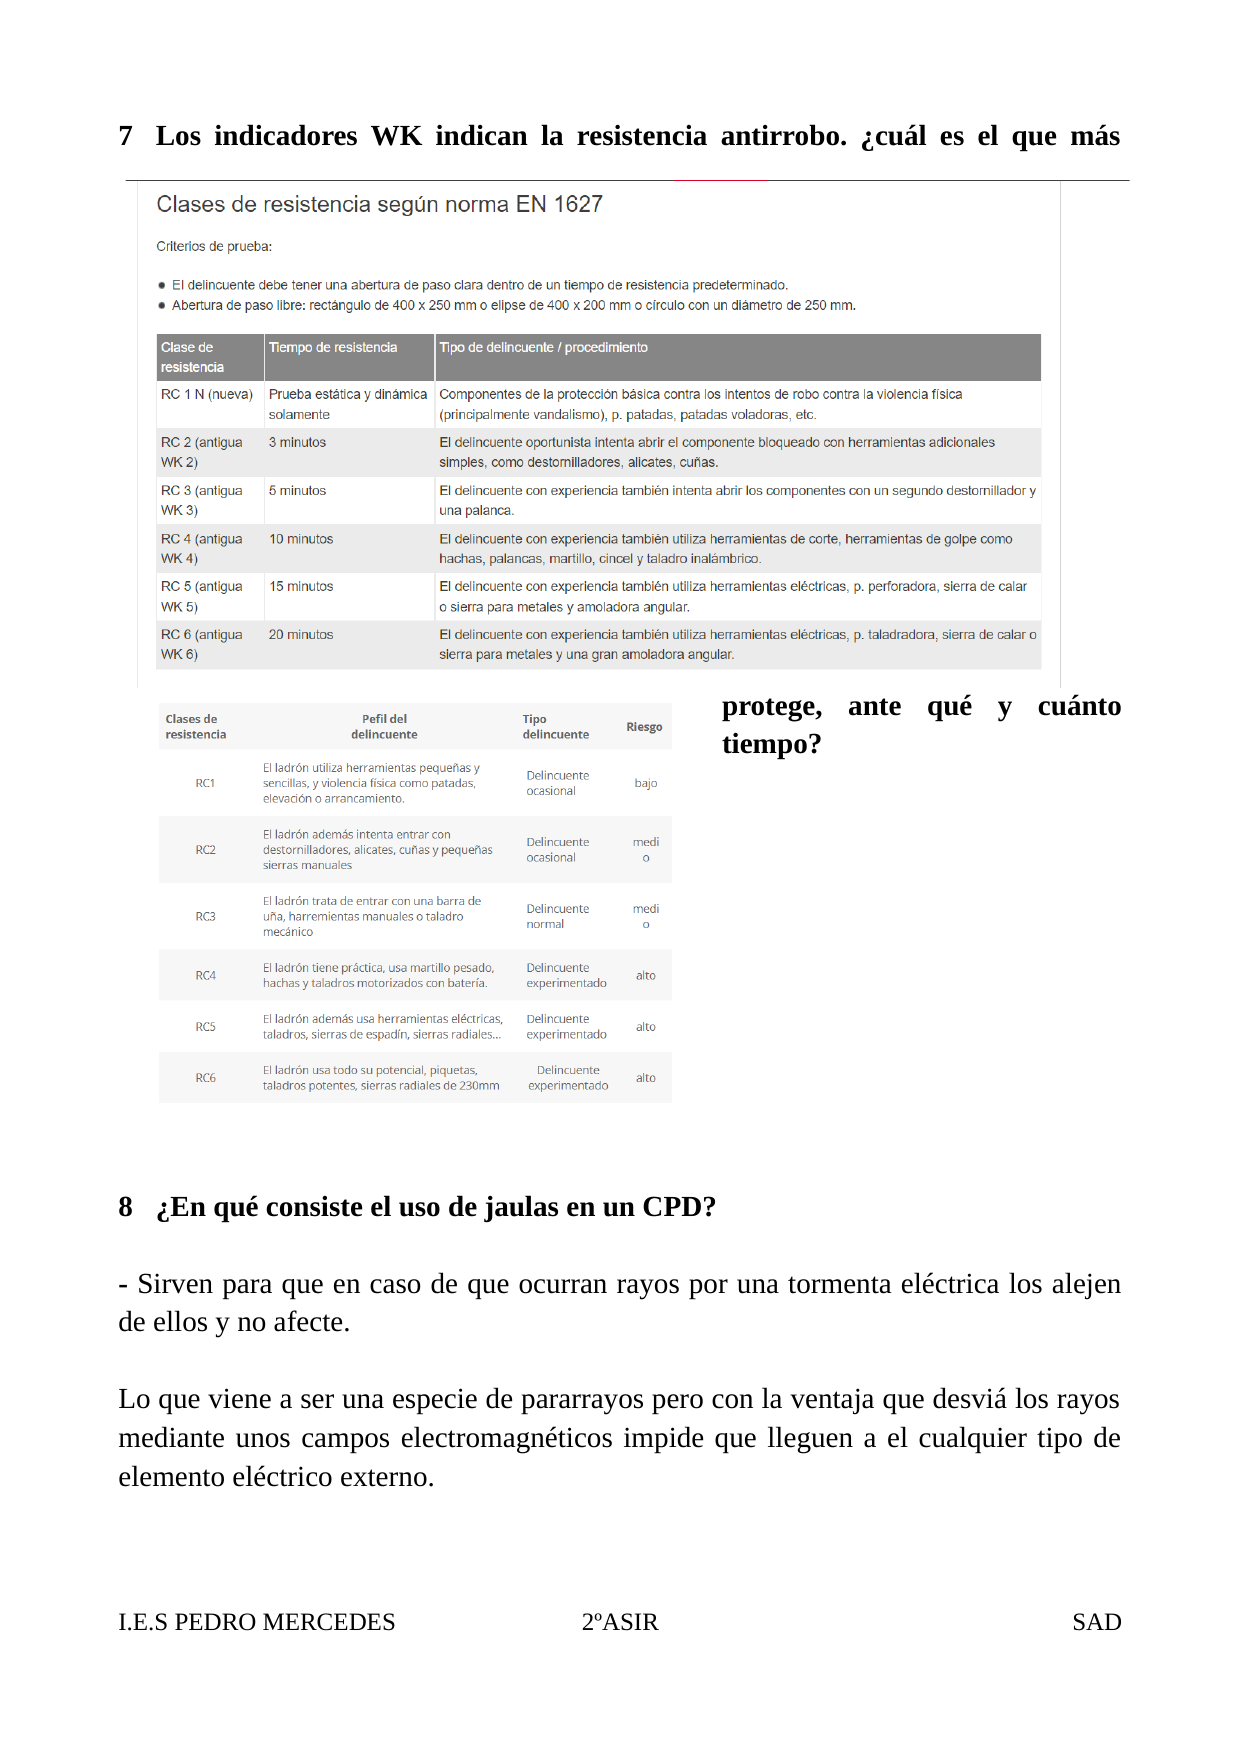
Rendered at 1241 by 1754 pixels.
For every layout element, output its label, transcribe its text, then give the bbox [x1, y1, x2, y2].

picture [145, 696, 685, 1131]
list Lo que viene a ser una especie de pararrayos pero con la ventaja que desviá los rayos mediante unos campos electromagnéticos impide que lleguen a el cualquier tipo de elemento eléctrico externo. [118, 1382, 1122, 1492]
list Los indicadores WK indican la resistencia antirrobo. ¿cuál es el que más protege, ante qué y cuánto tiempo? [118, 118, 1122, 760]
picture [125, 180, 1130, 688]
list ¿En qué consiste el uso de jaulas en un CPD? [118, 1189, 1122, 1222]
list - Sirven para que en caso de que ocurran rayos por una tormenta eléctrica los alejen de ellos y no afecte. [118, 1266, 1122, 1338]
